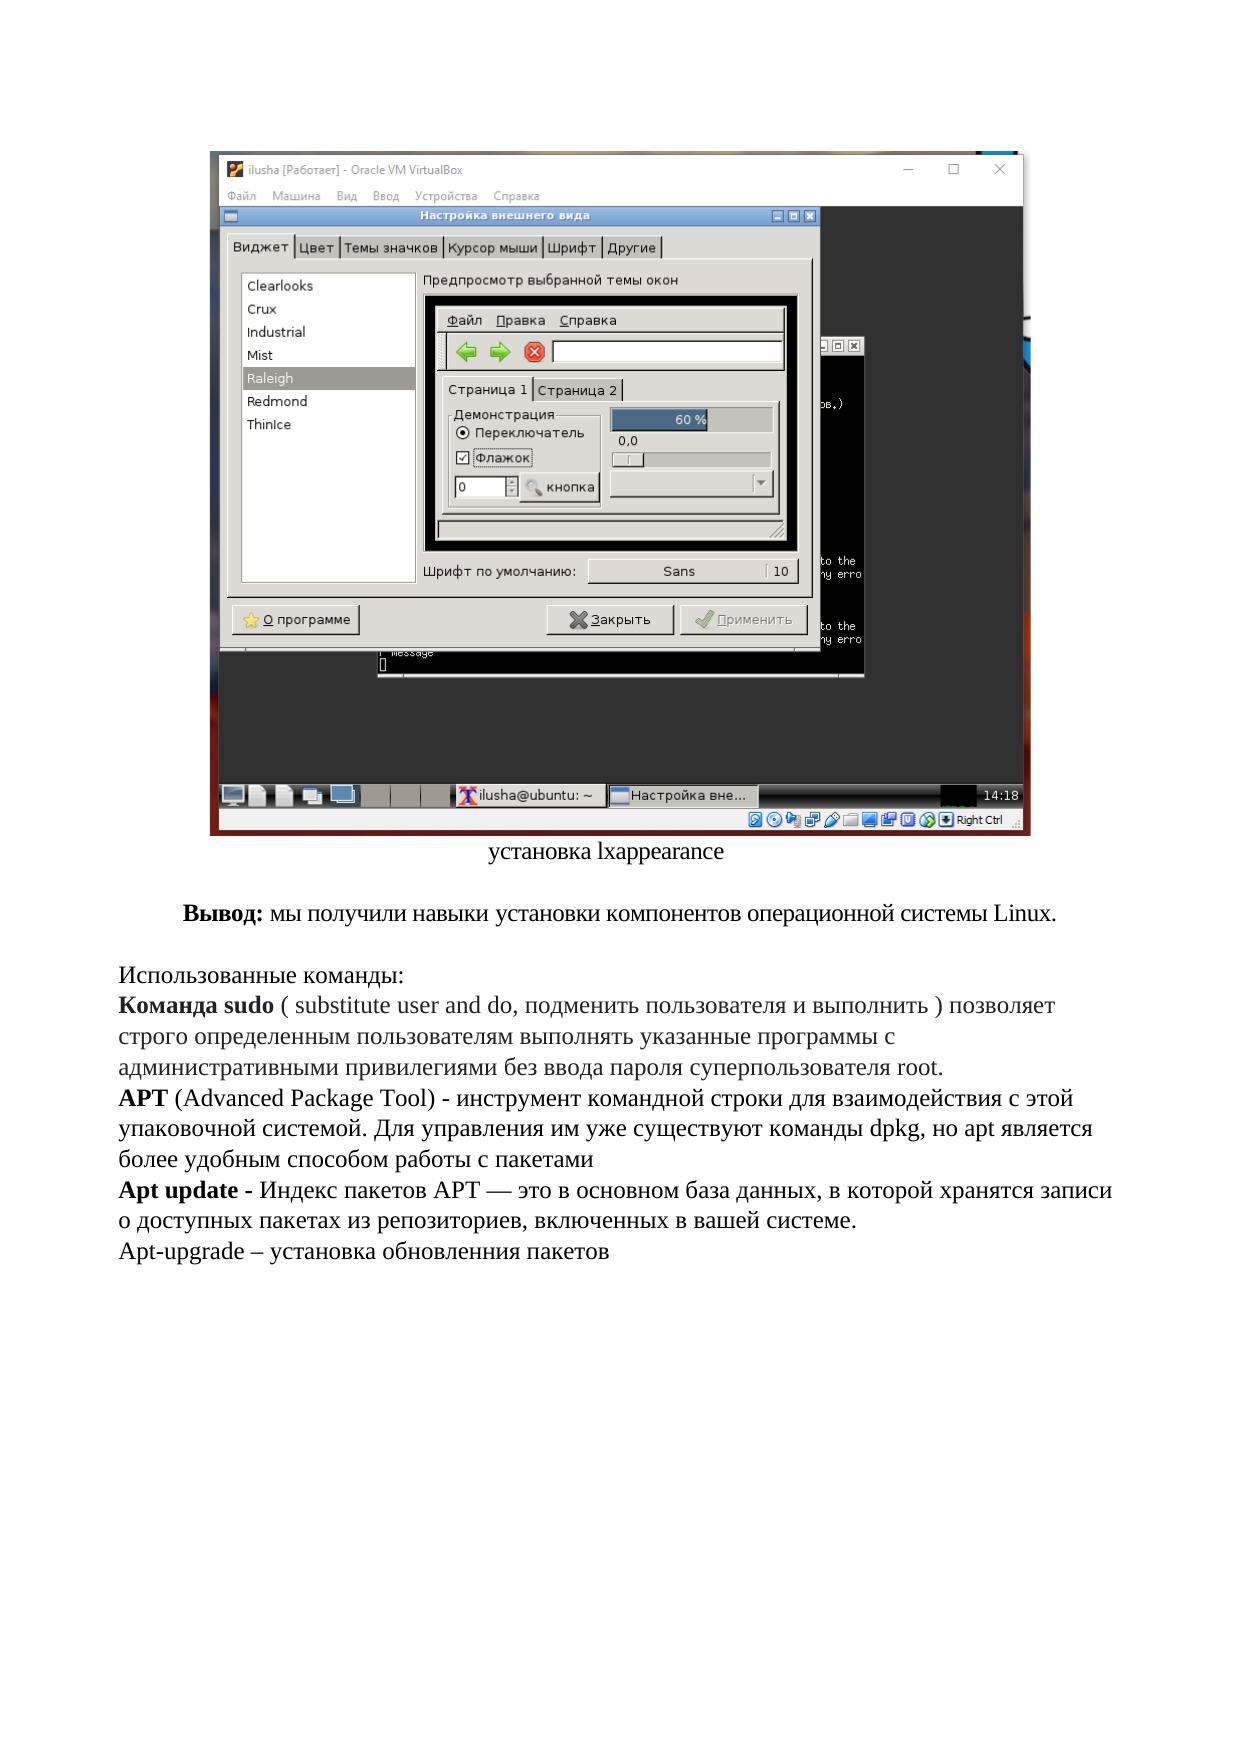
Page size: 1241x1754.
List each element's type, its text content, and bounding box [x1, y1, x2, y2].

text Apt-upgrade – установка обновленния пакетов [118, 1236, 1122, 1265]
text Команда sudo ( substitute user and do, подменить пользователя и выполнить ) позволяет строго определенным пользователям выполнять указанные программы с административными привилегиями без ввода пароля суперпользователя root. [118, 991, 1122, 1081]
picture [209, 151, 1031, 836]
text Вывод: мы получили навыки установки компонентов операционной системы Linux. [118, 898, 1122, 927]
text APT (Advanced Package Tool) - инструмент командной строки для взаимодействия с этой упаковочной системой. Для управления им уже существуют команды dpkg, но apt является более удобным способом работы с пакетами [118, 1083, 1122, 1173]
text Использованные команды: [118, 960, 1122, 988]
text установкa lxappearance [156, 152, 1057, 865]
text Apt update - Индекс пакетов APT — это в основном база данных, в которой хранятся записи о доступных пакетах из репозиториев, включенных в вашей системе. [118, 1175, 1122, 1234]
